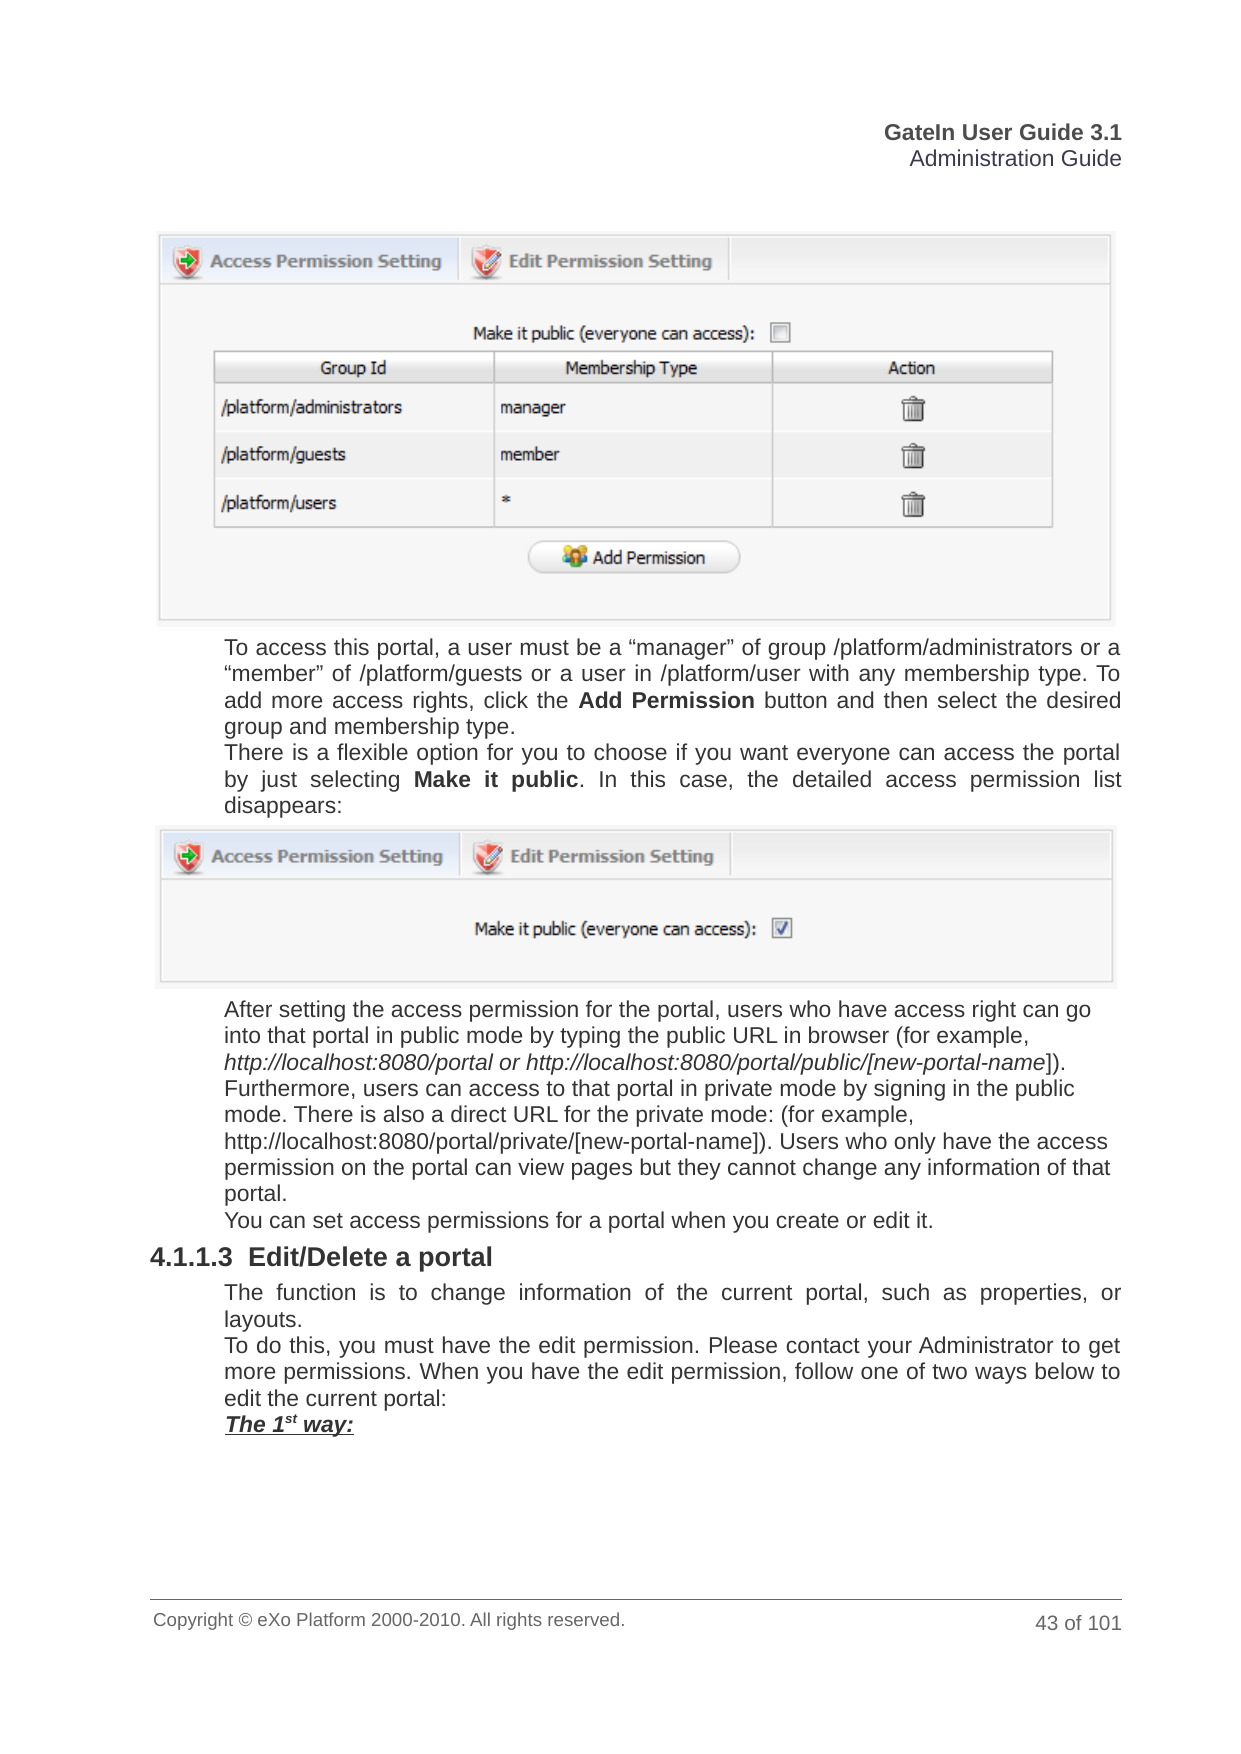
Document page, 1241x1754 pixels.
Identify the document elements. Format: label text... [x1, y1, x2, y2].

text To do this, you must have the edit permission. Please contact your Administrator to get more permissions. When you have the edit permission, follow one of two ways below to edit the current portal: [224, 1332, 1122, 1411]
text There is a flexible option for you to choose if you want everyone can access the portal by just selecting Make it public. In this case, the detailed access permission list disappears: [224, 739, 1122, 818]
list You can set access permissions for a portal when you create or edit it. [224, 1207, 1122, 1233]
picture [156, 231, 1116, 627]
subtitle Edit/Delete a portal [150, 1241, 1122, 1272]
text To access this portal, a user must be a “manager” of group /platform/administrators or a “member” of /platform/guests or a user in /platform/user with any membership type. To add more access rights, click the Add Permission button and then select the desired group and membership type. [224, 223, 1122, 739]
list The 1st way: [187, 1411, 1122, 1437]
text The function is to change information of the current portal, such as properties, or layouts. [224, 1279, 1122, 1332]
text After setting the access permission for the portal, users who have access right can go into that portal in public mode by typing the public URL in browser (for example, http://localhost:8080/portal or http://localhost:8080/portal/public/[new-portal-name]). Furthermore, users can access to that portal in private mode by signing in the public mode. There is also a direct URL for the private mode: (for example, http://localhost:8080/portal/private/[new-portal-name]). Users who only have the access permission on the portal can view pages but they cannot change any information of that portal. [224, 818, 1122, 1207]
picture [154, 825, 1118, 989]
